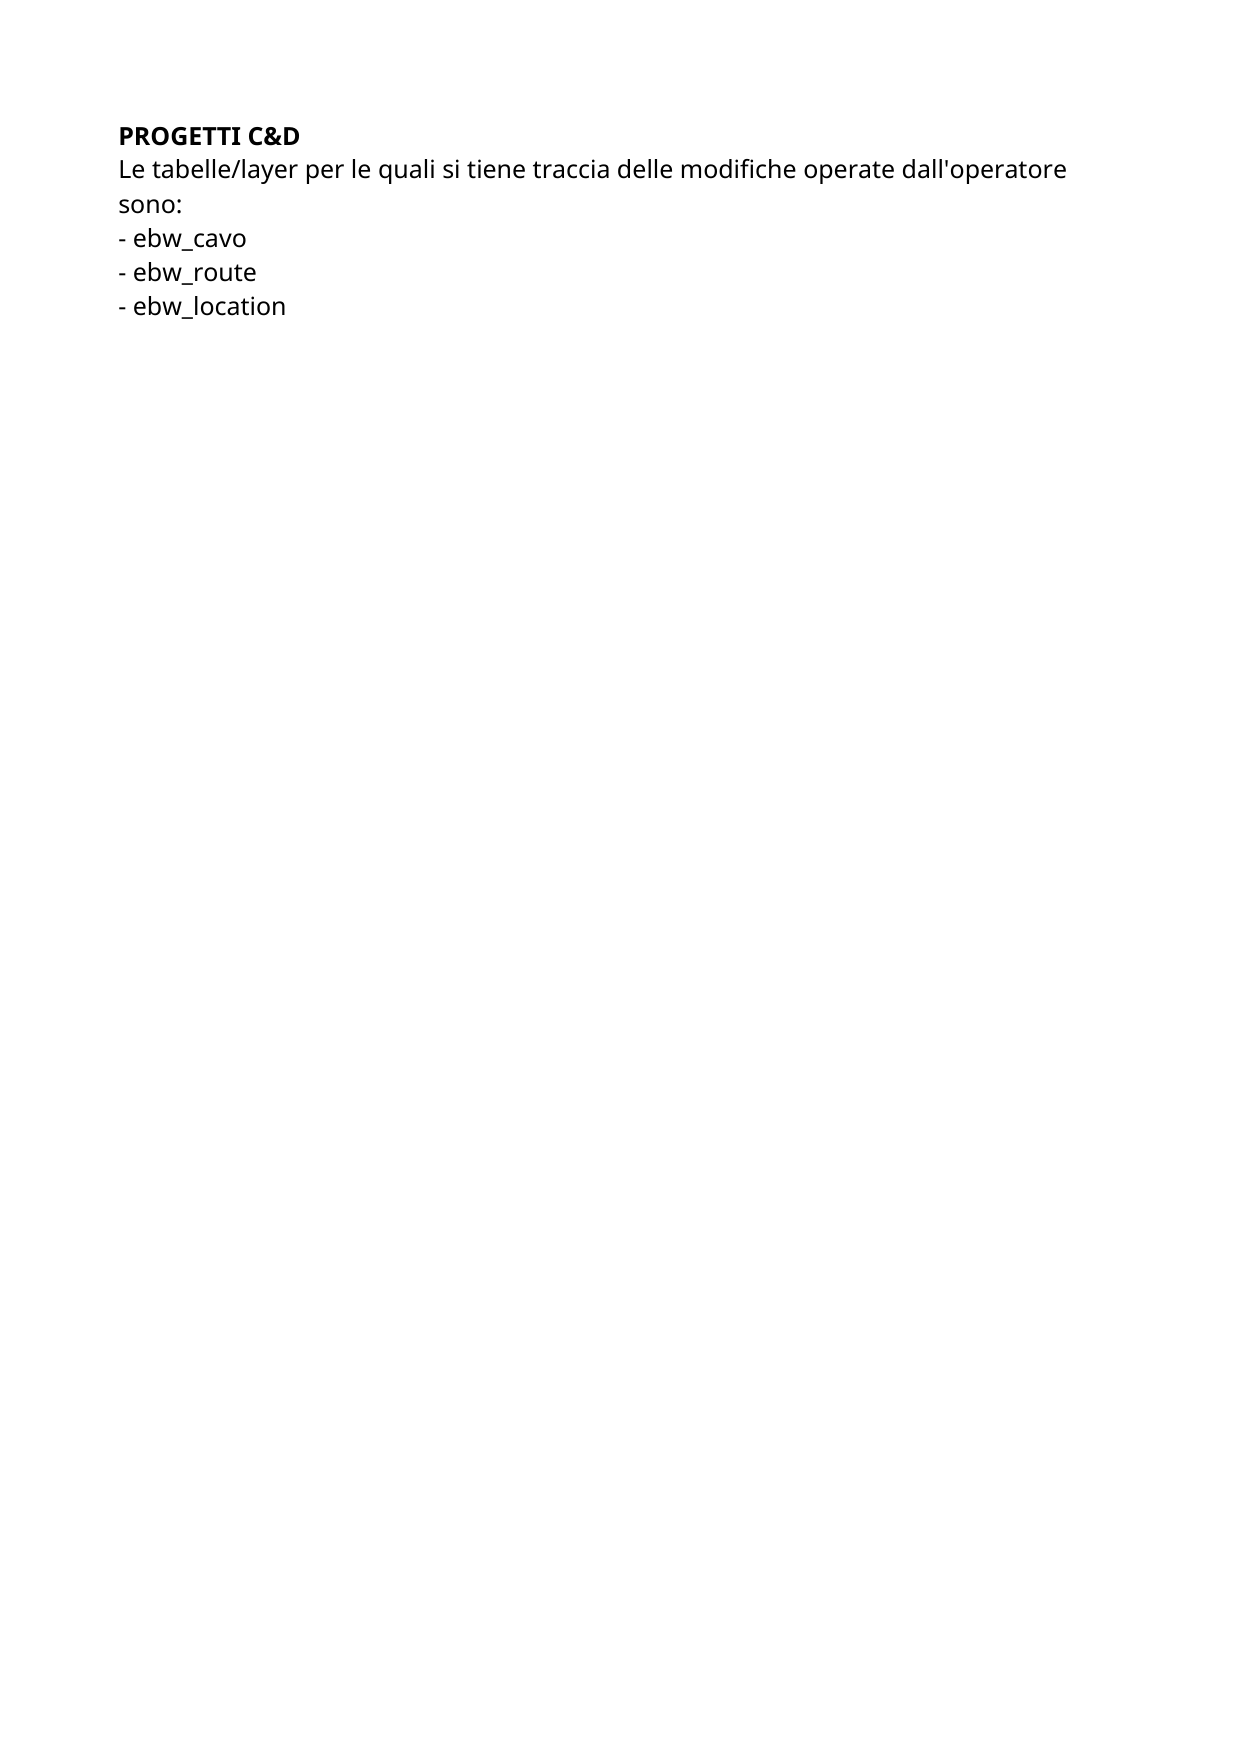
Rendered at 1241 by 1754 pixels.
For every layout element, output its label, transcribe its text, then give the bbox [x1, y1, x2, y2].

text PROGETTI C&D [118, 118, 1122, 152]
text - ebw_route [118, 254, 1122, 288]
text - ebw_location [118, 288, 1122, 322]
text Le tabelle/layer per le quali si tiene traccia delle modifiche operate dall'operatore sono: [118, 152, 1122, 220]
text - ebw_cavo [118, 220, 1122, 254]
